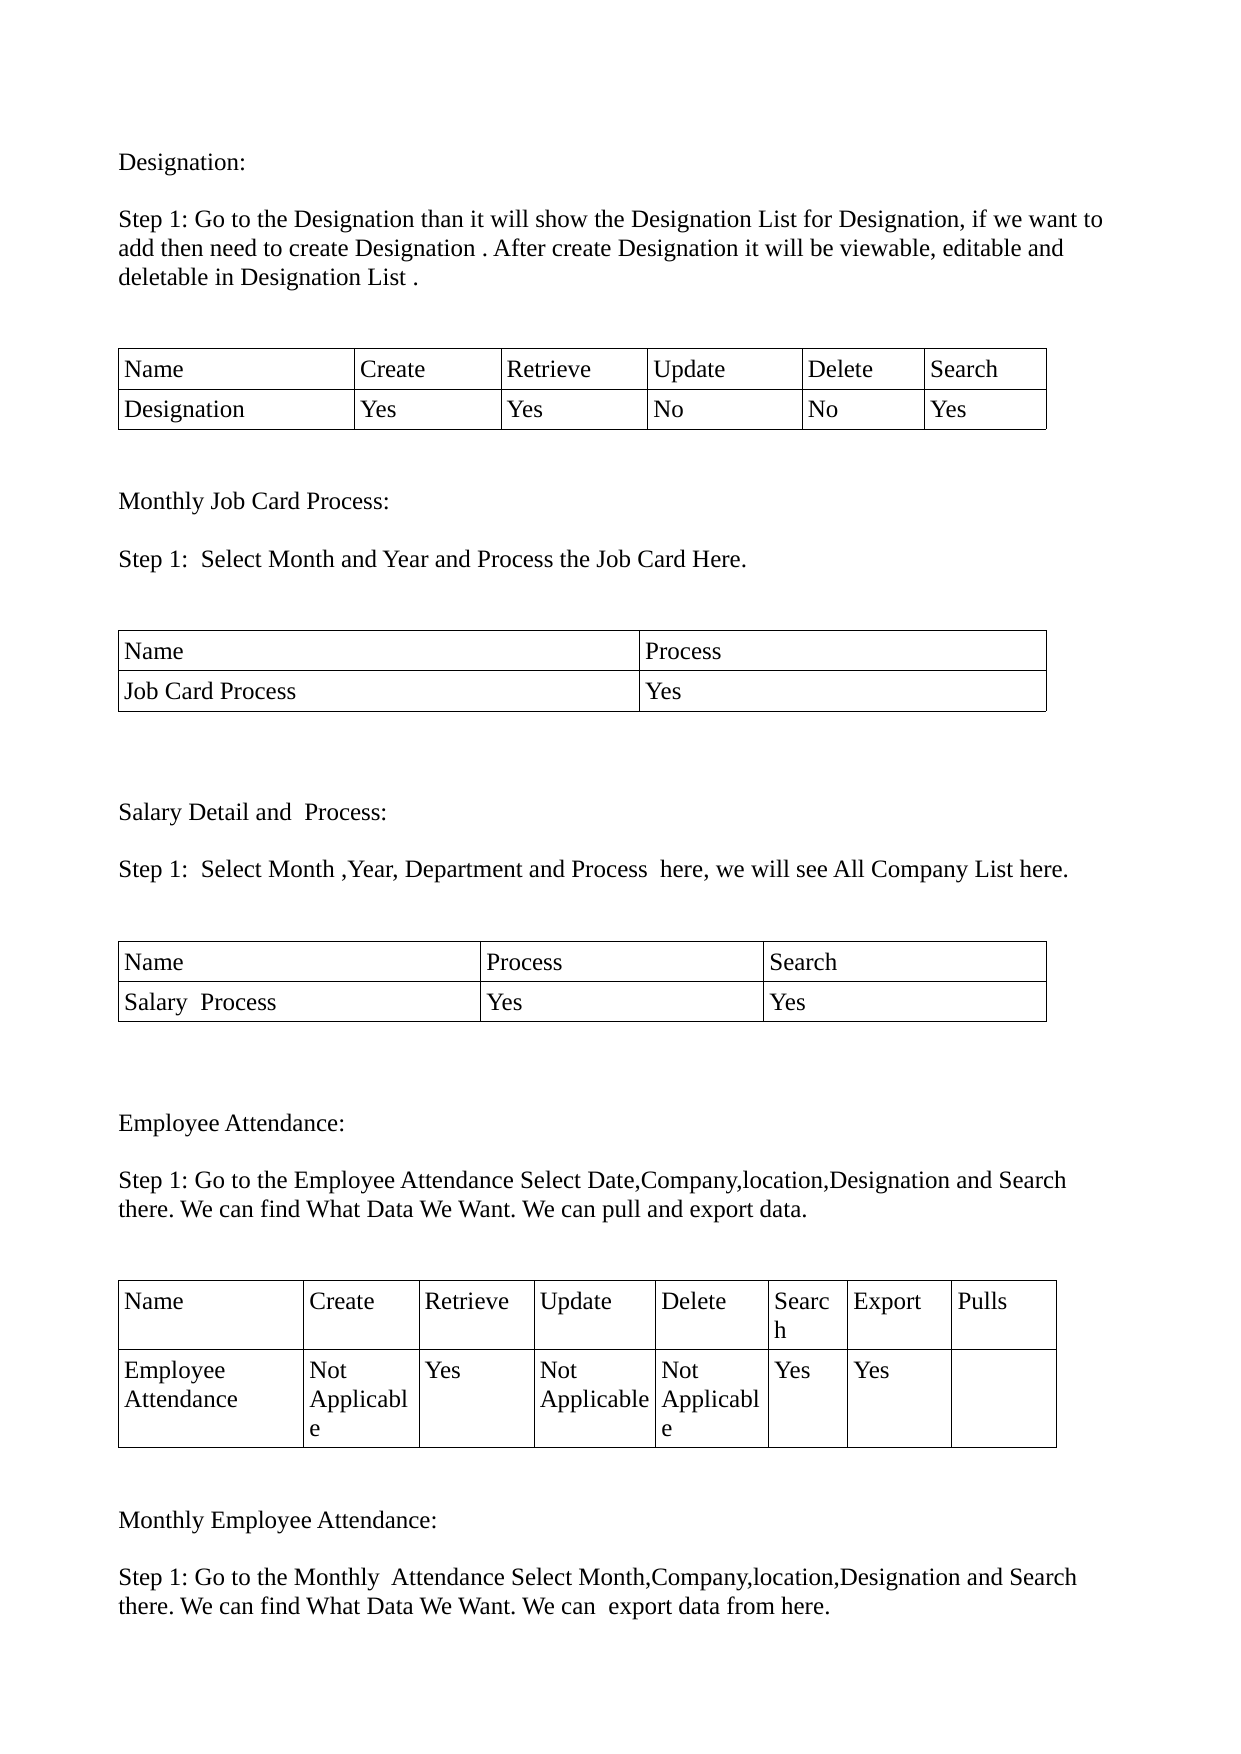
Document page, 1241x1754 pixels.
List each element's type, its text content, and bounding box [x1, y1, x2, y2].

table_header Create [355, 349, 501, 388]
table_header Name [119, 349, 354, 388]
table_cell Salary Process [119, 982, 480, 1021]
table_header Retrieve [420, 1281, 534, 1349]
text Employee Attendance: [118, 1108, 1122, 1137]
table_header Export [848, 1281, 951, 1349]
table_cell Yes [764, 982, 1046, 1021]
table_header Search [764, 942, 1046, 981]
table_cell Not Applicable [656, 1350, 768, 1447]
table_header Update [535, 1281, 655, 1349]
table_header Pulls [952, 1281, 1056, 1349]
text Step 1: Go to the Designation than it will show the Designation List for Designation, if we want to add then need to create Designation . After create Designation it will be viewable, editable and deletable in Designation List . [118, 204, 1122, 291]
table_header Update [648, 349, 802, 388]
text Monthly Employee Attendance: [118, 1505, 1122, 1533]
table_cell Job Card Process [119, 671, 639, 711]
text Salary Detail and Process: [118, 797, 1122, 826]
text Monthly Job Card Process: [118, 486, 1122, 515]
table_header Process [481, 942, 763, 981]
table_header Search [925, 349, 1046, 388]
text Step 1: Select Month and Year and Process the Job Card Here. [118, 544, 1122, 573]
table_cell Yes [481, 982, 763, 1021]
table_header Delete [803, 349, 924, 388]
table_header Name [119, 631, 639, 670]
table_cell Yes [355, 390, 501, 429]
text Step 1: Go to the Employee Attendance Select Date,Company,location,Designation and Search there. We can find What Data We Want. We can pull and export data. [118, 1165, 1122, 1223]
table_cell Designation [119, 390, 354, 429]
table_header Process [640, 631, 1046, 670]
table_cell Not Applicable [304, 1350, 419, 1447]
table_cell Yes [502, 390, 647, 429]
table_header Retrieve [502, 349, 647, 388]
table_cell No [803, 390, 924, 429]
table_header Name [119, 942, 480, 981]
table_cell Yes [769, 1350, 847, 1447]
table_header Search [769, 1281, 847, 1349]
text Step 1: Select Month ,Year, Department and Process here, we will see All Company List here. [118, 854, 1122, 883]
table_cell No [648, 390, 802, 429]
table_cell Not Applicable [535, 1350, 655, 1447]
text Step 1: Go to the Monthly Attendance Select Month,Company,location,Designation and Search there. We can find What Data We Want. We can export data from here. [118, 1562, 1122, 1620]
table_cell Yes [848, 1350, 951, 1447]
table_cell Yes [925, 390, 1046, 429]
table_header Name [119, 1281, 303, 1349]
table_cell Employee Attendance [119, 1350, 303, 1447]
table_cell Yes [640, 671, 1046, 711]
text Designation: [118, 147, 1122, 176]
table_cell [952, 1350, 1056, 1447]
table_header Create [304, 1281, 419, 1349]
table_header Delete [656, 1281, 768, 1349]
table_cell Yes [420, 1350, 534, 1447]
